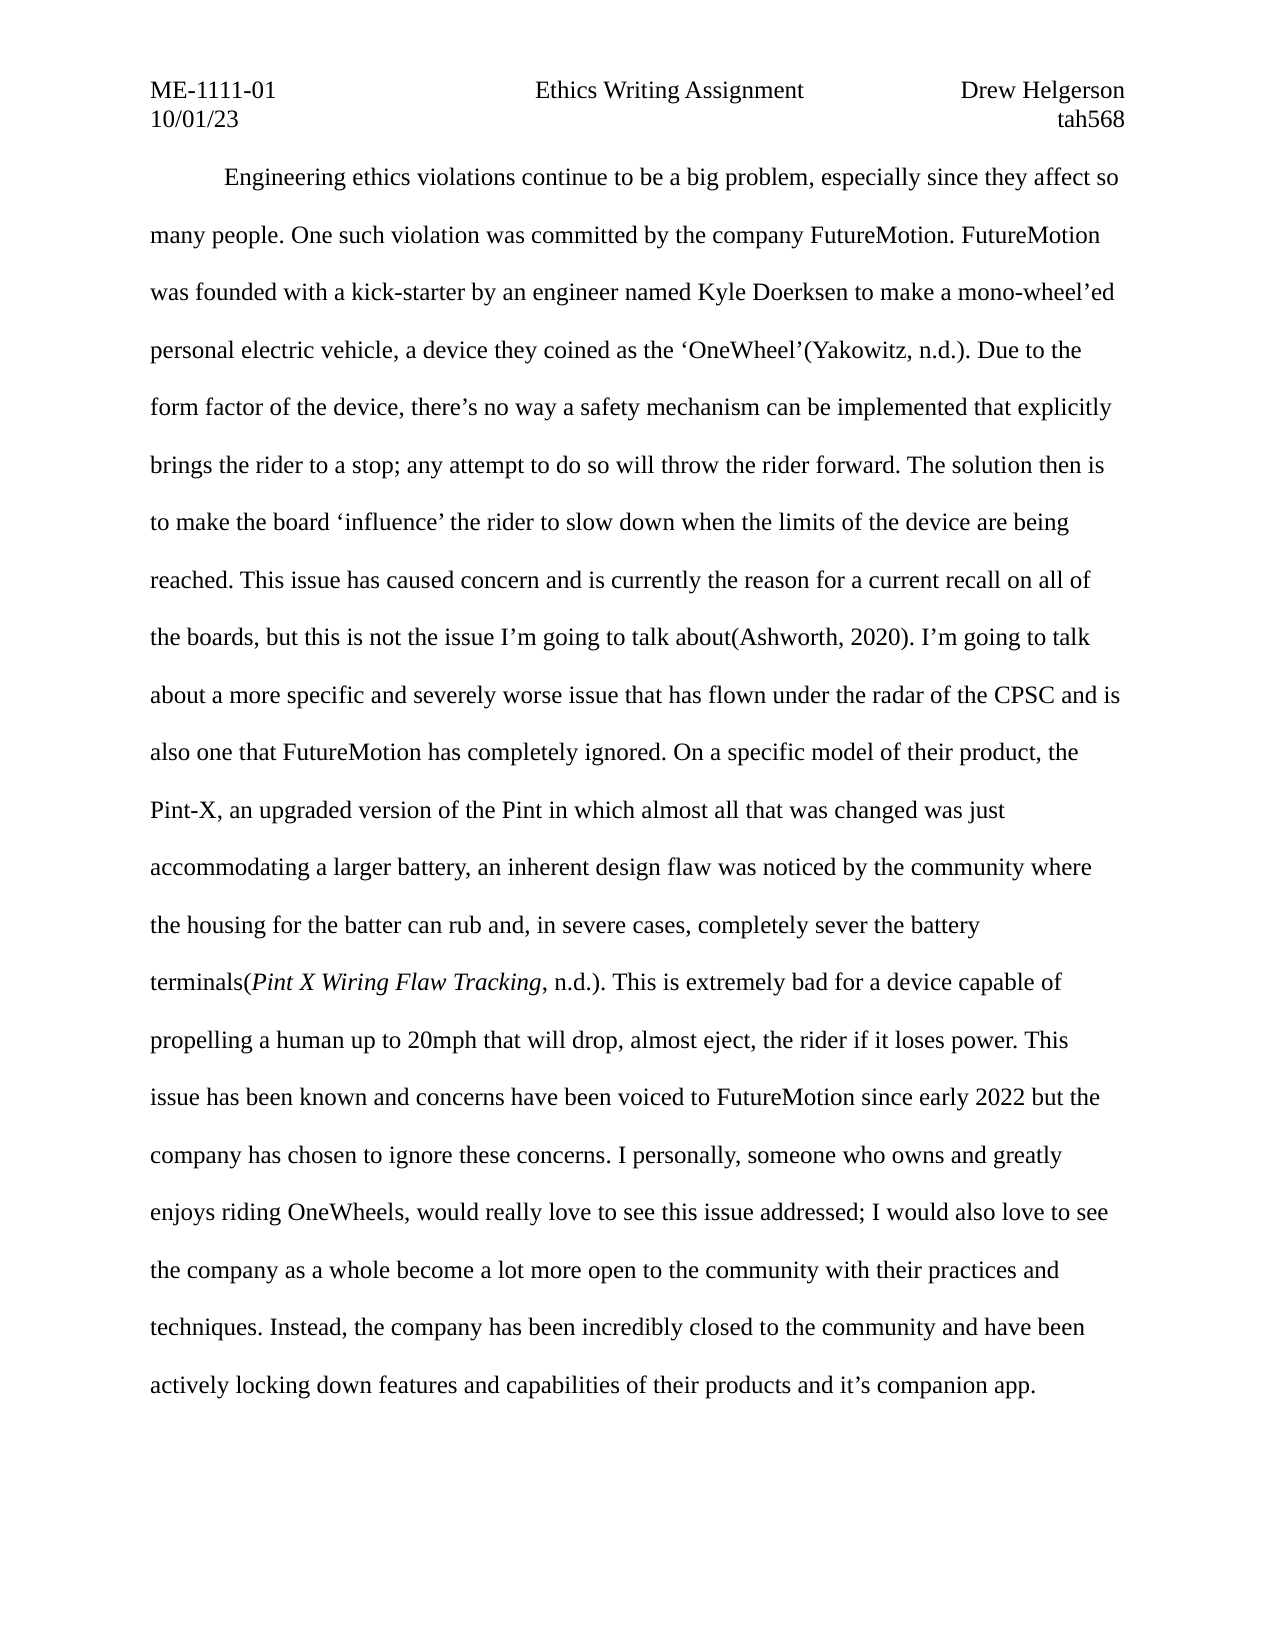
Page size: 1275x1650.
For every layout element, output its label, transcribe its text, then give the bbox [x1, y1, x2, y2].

text Engineering ethics violations continue to be a big problem, especially since they affect so many people. One such violation was committed by the company FutureMotion. FutureMotion was founded with a kick-starter by an engineer named Kyle Doerksen to make a mono-wheel’ed personal electric vehicle, a device they coined as the ‘OneWheel’(Yakowitz, n.d.). Due to the form factor of the device, there’s no way a safety mechanism can be implemented that explicitly brings the rider to a stop; any attempt to do so will throw the rider forward. The solution then is to make the board ‘influence’ the rider to slow down when the limits of the device are being reached. This issue has caused concern and is currently the reason for a current recall on all of the boards, but this is not the issue I’m going to talk about(Ashworth, 2020). I’m going to talk about a more specific and severely worse issue that has flown under the radar of the CPSC and is also one that FutureMotion has completely ignored. On a specific model of their product, the Pint-X, an upgraded version of the Pint in which almost all that was changed was just accommodating a larger battery, an inherent design flaw was noticed by the community where the housing for the batter can rub and, in severe cases, completely sever the battery terminals(Pint X Wiring Flaw Tracking, n.d.). This is extremely bad for a device capable of propelling a human up to 20mph that will drop, almost eject, the rider if it loses power. This issue has been known and concerns have been voiced to FutureMotion since early 2022 but the company has chosen to ignore these concerns. I personally, someone who owns and greatly enjoys riding OneWheels, would really love to see this issue addressed; I would also love to see the company as a whole become a lot more open to the community with their practices and techniques. Instead, the company has been incredibly closed to the community and have been actively locking down features and capabilities of their products and it’s companion app. [150, 162, 1125, 1399]
